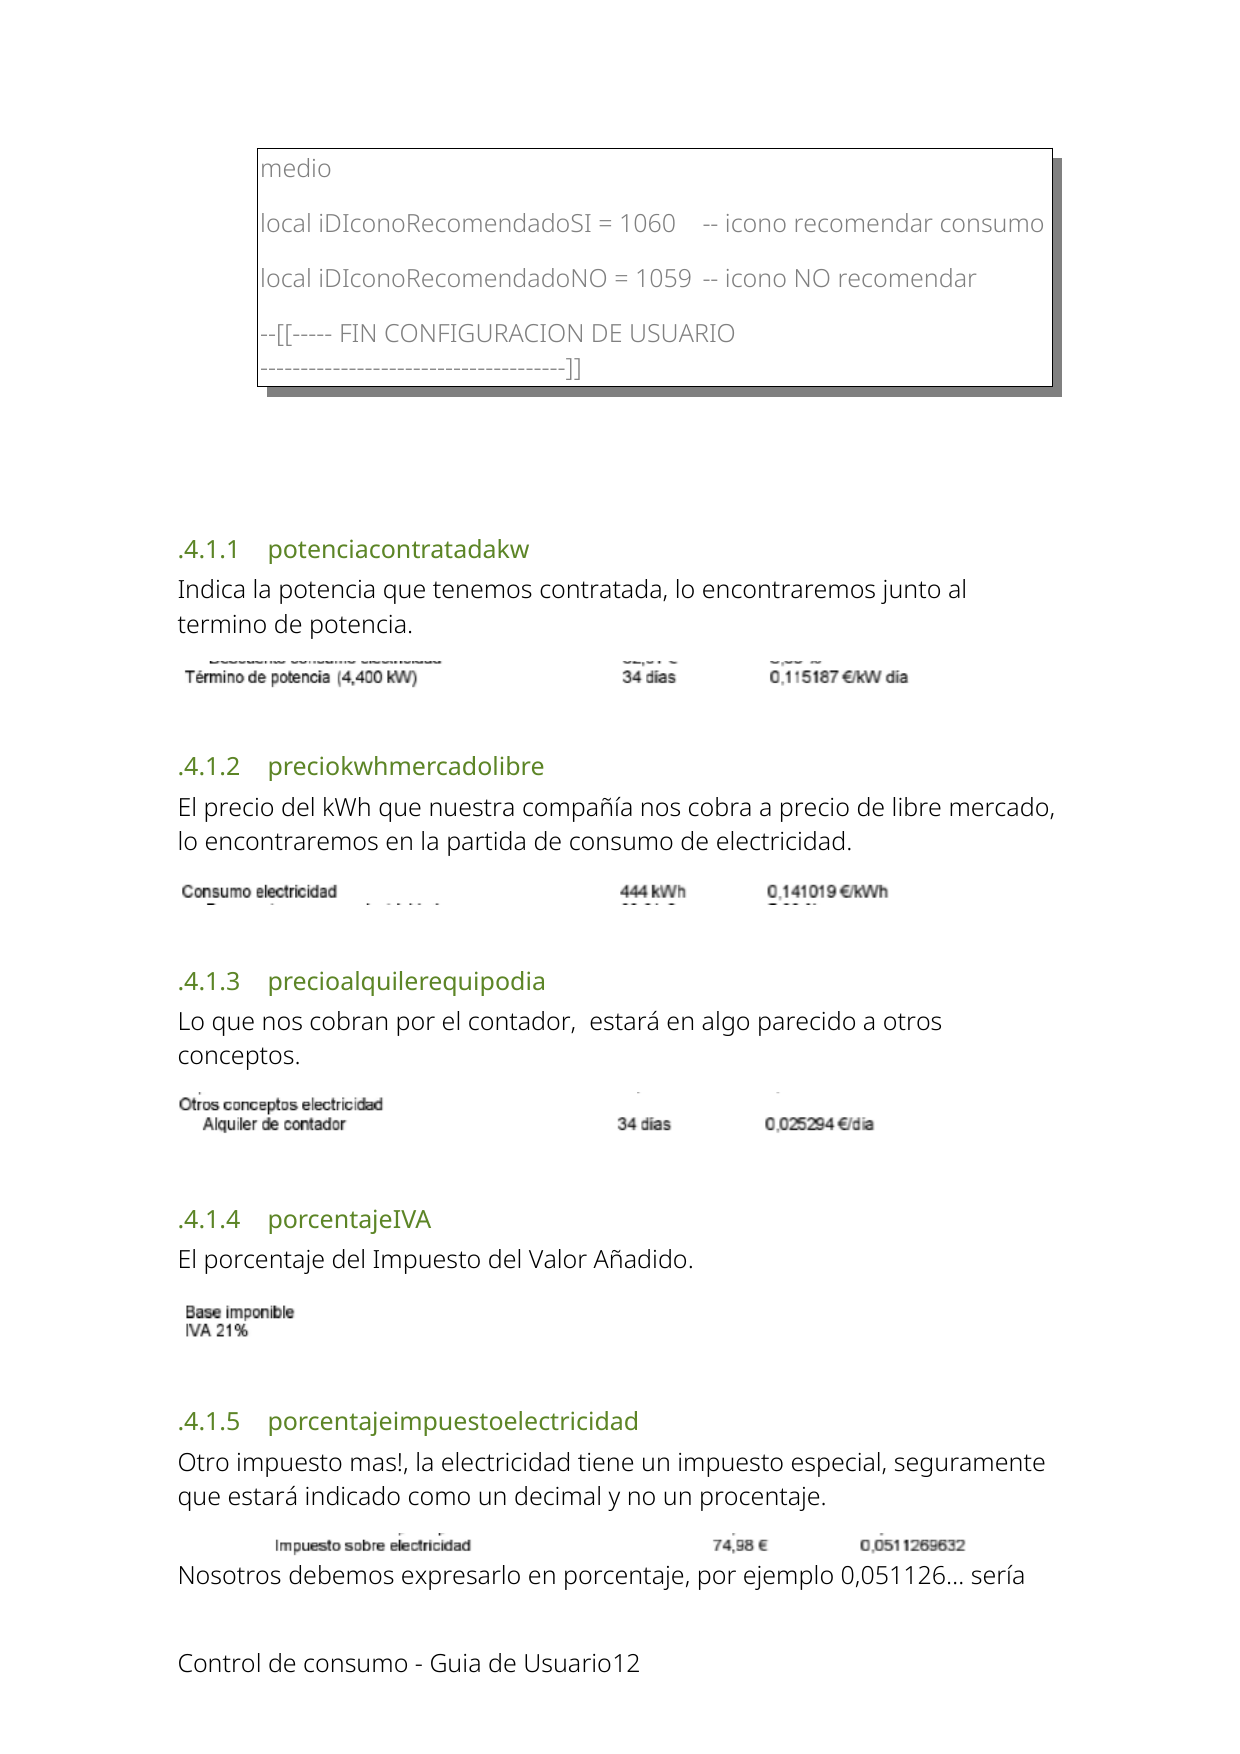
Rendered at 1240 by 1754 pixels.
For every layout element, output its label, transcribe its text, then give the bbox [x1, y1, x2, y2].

text local iDIconoRecomendadoSI = 1060 -- icono recomendar consumo [258, 202, 1052, 239]
subtitle potenciacontratadakw [177, 532, 1062, 566]
subtitle precioalquilerequipodia [177, 963, 1062, 998]
subtitle porcentajeIVA [177, 1201, 1062, 1236]
picture [177, 1296, 311, 1345]
subtitle preciokwhmercadolibre [177, 749, 1062, 783]
text medio [258, 149, 1052, 185]
text Otro impuesto mas!, la electricidad tiene un impuesto especial, seguramente que estará indicado como un decimal y no un procentaje. [177, 1444, 1062, 1512]
text --[[----- FIN CONFIGURACION DE USUARIO --------------------------------------]] [258, 312, 1052, 386]
picture [177, 878, 900, 905]
text Indica la potencia que tenemos contratada, lo encontraremos junto al termino de potencia. [177, 572, 1062, 640]
subtitle porcentajeimpuestoelectricidad [177, 1404, 1062, 1438]
picture [177, 1092, 879, 1143]
picture [268, 1533, 971, 1558]
picture [177, 661, 919, 690]
text local iDIconoRecomendadoNO = 1059 -- icono NO recomendar [258, 257, 1052, 294]
text El precio del kWh que nuestra compañía nos cobra a precio de libre mercado, lo encontraremos en la partida de consumo de electricidad. [177, 789, 1062, 857]
text Nosotros debemos expresarlo en porcentaje, por ejemplo 0,051126… sería [177, 1533, 1062, 1592]
text El porcentaje del Impuesto del Valor Añadido. [177, 1242, 1062, 1276]
text Lo que nos cobran por el contador, estará en algo parecido a otros conceptos. [177, 1004, 1062, 1072]
